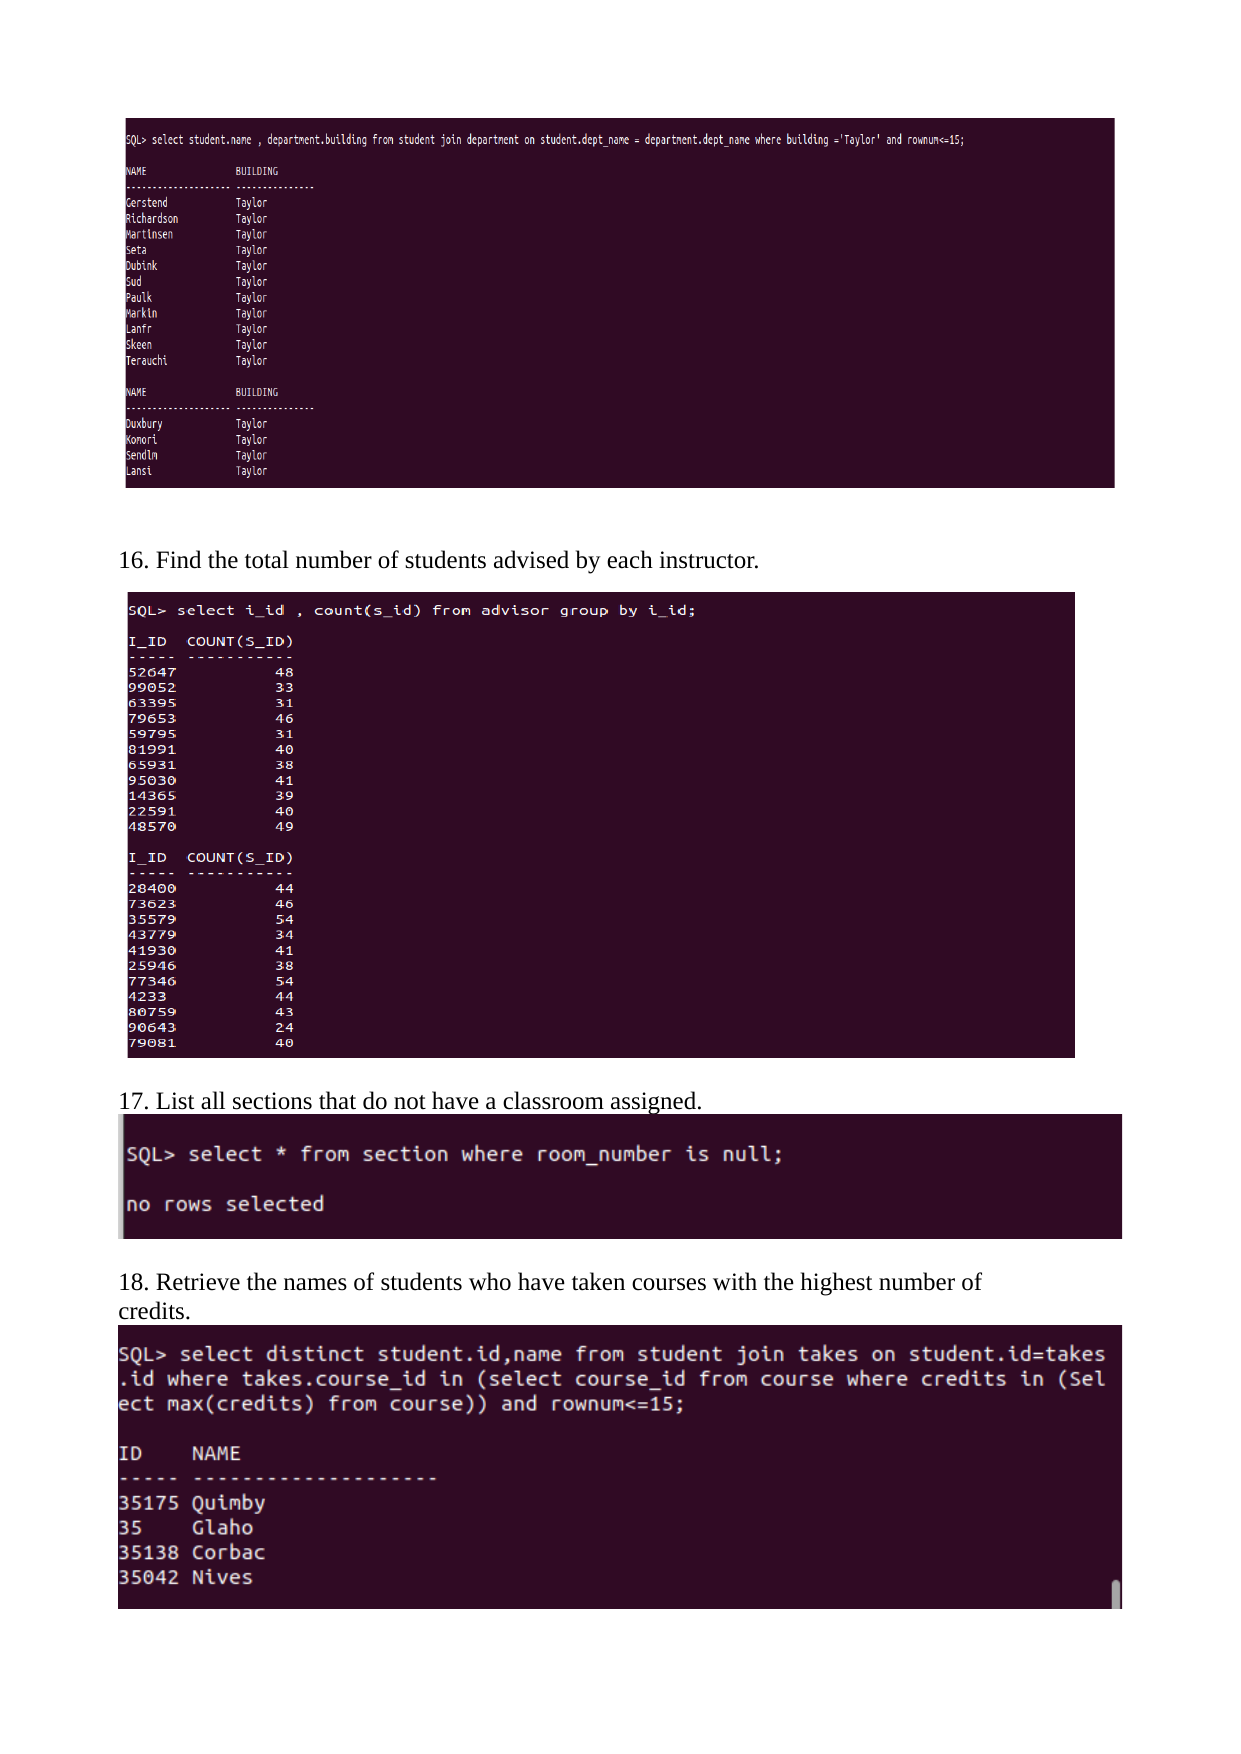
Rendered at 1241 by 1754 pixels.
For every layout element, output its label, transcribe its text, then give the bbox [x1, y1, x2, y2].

text 16. Find the total number of students advised by each instructor. [118, 545, 1122, 574]
picture [118, 1114, 1123, 1239]
picture [125, 118, 1115, 488]
text 18. Retrieve the names of students who have taken courses with the highest number of [118, 1267, 1122, 1296]
text credits. [118, 1296, 1122, 1325]
picture [118, 1325, 1123, 1609]
text 17. List all sections that do not have a classroom assigned. [118, 1086, 1122, 1114]
picture [127, 592, 1075, 1058]
